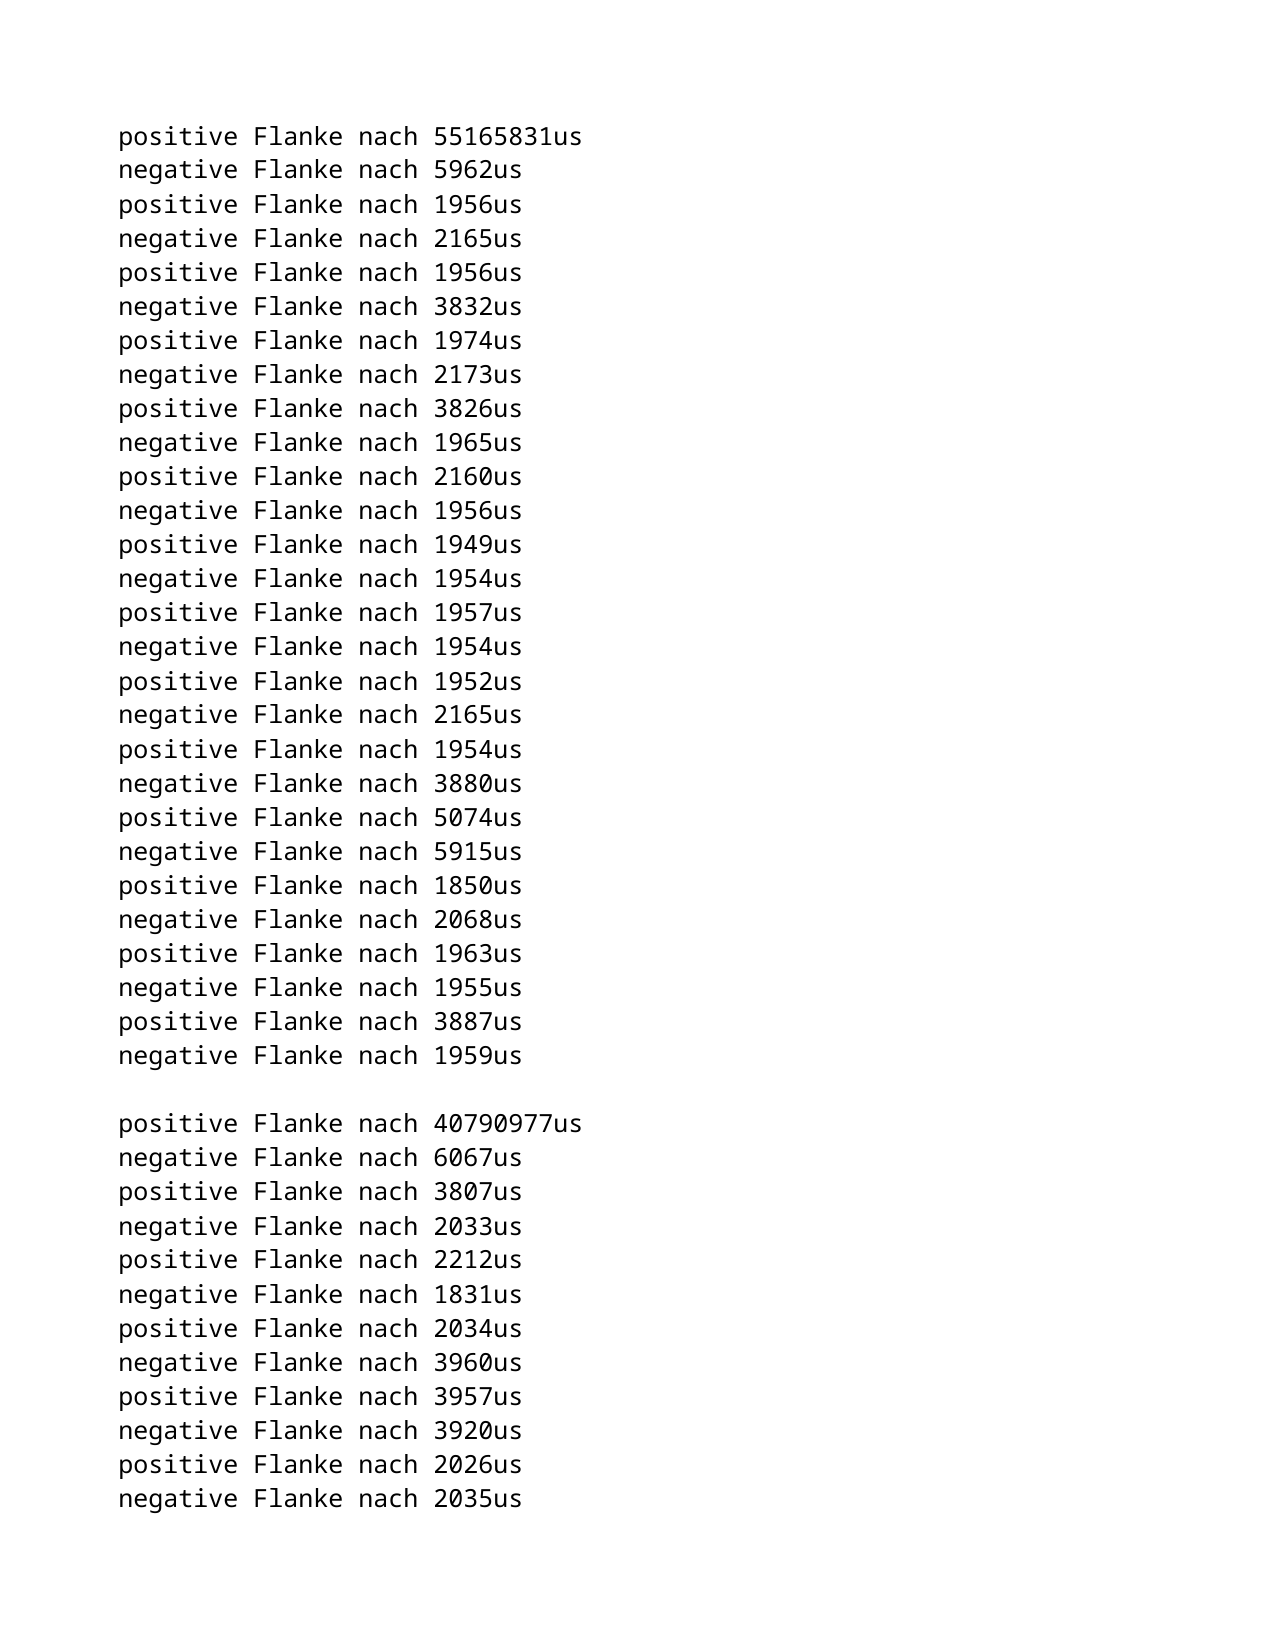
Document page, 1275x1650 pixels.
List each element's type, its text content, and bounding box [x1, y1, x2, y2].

text positive Flanke nach 3826us [118, 391, 1157, 425]
text negative Flanke nach 6067us [118, 1140, 1157, 1174]
text positive Flanke nach 1952us [118, 663, 1157, 697]
text negative Flanke nach 2165us [118, 697, 1157, 731]
text positive Flanke nach 1949us [118, 527, 1157, 561]
text positive Flanke nach 3807us [118, 1174, 1157, 1208]
text negative Flanke nach 3920us [118, 1412, 1157, 1447]
text positive Flanke nach 1956us [118, 254, 1157, 288]
text positive Flanke nach 2026us [118, 1447, 1157, 1481]
text negative Flanke nach 3832us [118, 288, 1157, 322]
text negative Flanke nach 1965us [118, 425, 1157, 459]
text negative Flanke nach 2068us [118, 902, 1157, 936]
text positive Flanke nach 1954us [118, 731, 1157, 765]
text negative Flanke nach 1955us [118, 970, 1157, 1004]
text negative Flanke nach 1954us [118, 629, 1157, 663]
text positive Flanke nach 3887us [118, 1004, 1157, 1038]
text positive Flanke nach 1963us [118, 936, 1157, 970]
text positive Flanke nach 3957us [118, 1378, 1157, 1412]
text positive Flanke nach 5074us [118, 799, 1157, 833]
text positive Flanke nach 55165831us [118, 118, 1157, 152]
text negative Flanke nach 1831us [118, 1276, 1157, 1310]
text positive Flanke nach 1957us [118, 595, 1157, 629]
text negative Flanke nach 5915us [118, 833, 1157, 867]
text positive Flanke nach 1956us [118, 186, 1157, 220]
text negative Flanke nach 1959us [118, 1038, 1157, 1072]
text negative Flanke nach 3880us [118, 765, 1157, 799]
text positive Flanke nach 2034us [118, 1310, 1157, 1344]
text positive Flanke nach 2160us [118, 459, 1157, 493]
text positive Flanke nach 40790977us [118, 1106, 1157, 1140]
text negative Flanke nach 1954us [118, 561, 1157, 595]
text positive Flanke nach 1850us [118, 867, 1157, 902]
text negative Flanke nach 2165us [118, 220, 1157, 254]
text positive Flanke nach 1974us [118, 322, 1157, 357]
text negative Flanke nach 5962us [118, 152, 1157, 186]
text negative Flanke nach 2173us [118, 357, 1157, 391]
text negative Flanke nach 3960us [118, 1344, 1157, 1378]
text negative Flanke nach 2035us [118, 1481, 1157, 1515]
text negative Flanke nach 1956us [118, 493, 1157, 527]
text negative Flanke nach 2033us [118, 1208, 1157, 1242]
text positive Flanke nach 2212us [118, 1242, 1157, 1276]
